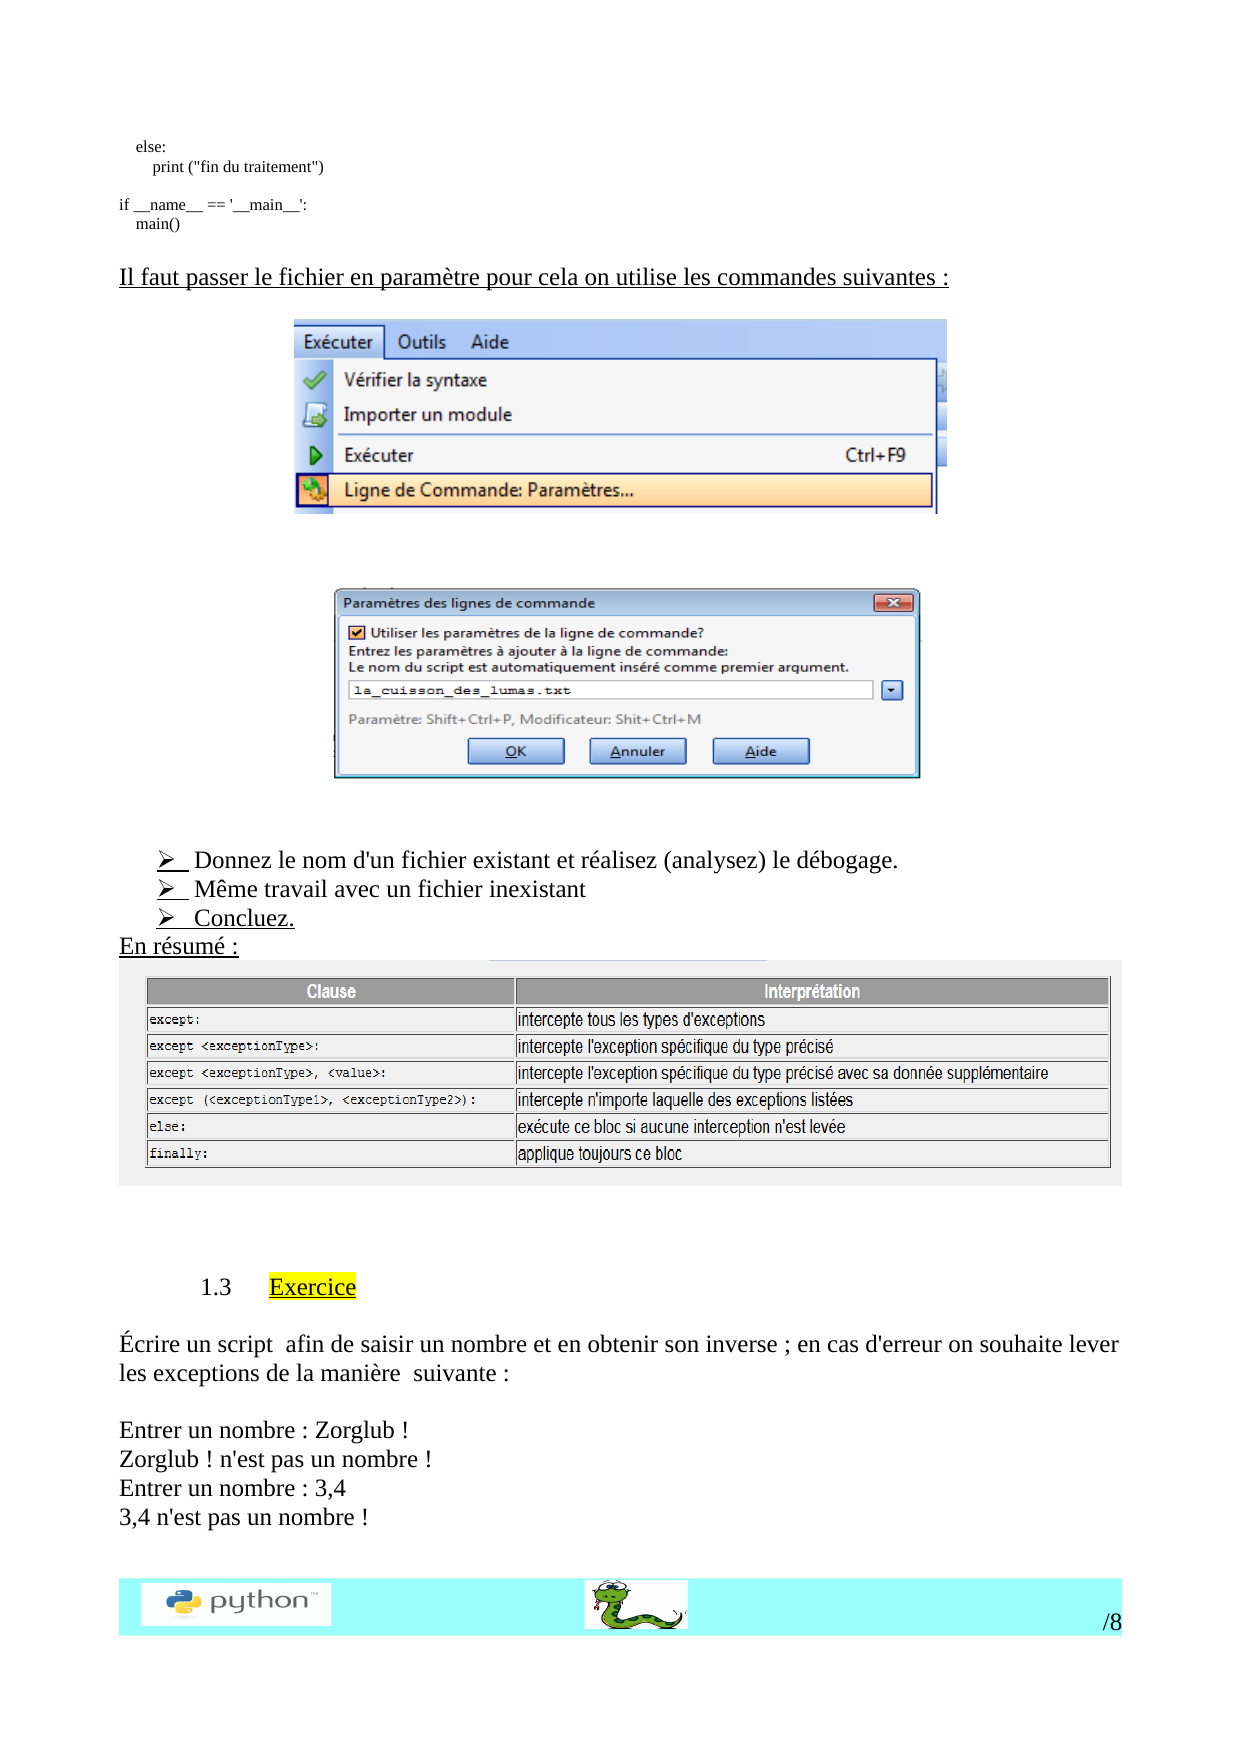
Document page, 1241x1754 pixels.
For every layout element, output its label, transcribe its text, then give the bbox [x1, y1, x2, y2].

text print ("fin du traitement") [119, 156, 1122, 176]
list Donnez le nom d'un fichier existant et réalisez (analysez) le débogage. [156, 845, 1122, 874]
list Même travail avec un fichier inexistant [156, 874, 1122, 903]
picture [584, 1580, 688, 1629]
text Écrire un script afin de saisir un nombre et en obtenir son inverse ; en cas d'erreur on souhaite lever les exceptions de la manière suivante : [119, 1329, 1122, 1387]
text Il faut passer le fichier en paramètre pour cela on utilise les commandes suivantes : [119, 262, 1122, 291]
text Entrer un nombre : 3,4 [119, 1473, 1122, 1502]
picture [118, 960, 1123, 1186]
picture [141, 1583, 332, 1626]
text Entrer un nombre : Zorglub ! [119, 1387, 1122, 1444]
text Zorglub ! n'est pas un nombre ! [119, 1444, 1122, 1473]
picture [293, 319, 947, 514]
picture [333, 582, 923, 788]
text else: [119, 137, 1122, 156]
list Concluez. [156, 903, 1122, 931]
list Exercice [194, 1272, 1122, 1300]
text if __name__ == '__main__': [119, 195, 1122, 214]
text En résumé : [119, 931, 1122, 960]
text 3,4 n'est pas un nombre ! [119, 1502, 1122, 1530]
text main() [119, 214, 1122, 233]
